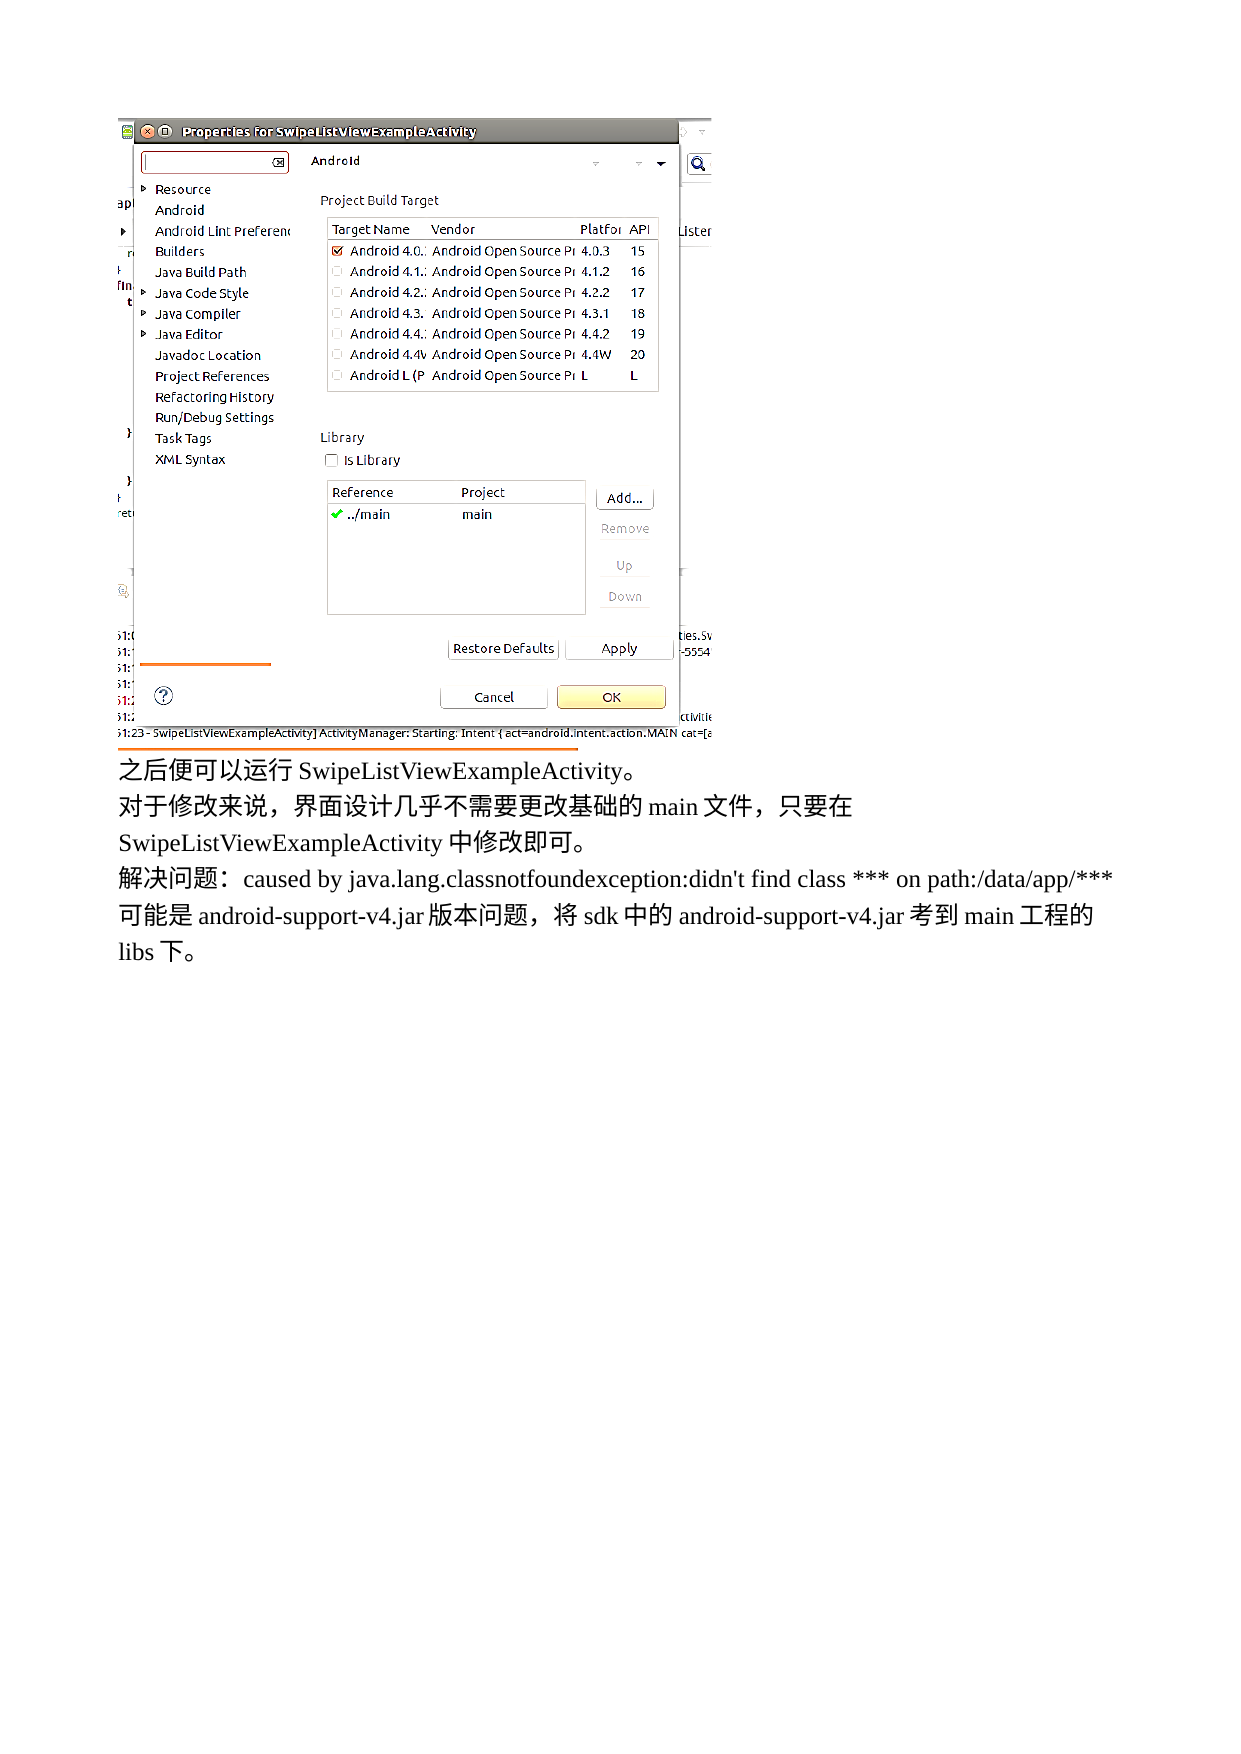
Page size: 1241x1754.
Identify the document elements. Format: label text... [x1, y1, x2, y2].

text [712, 118, 1122, 750]
text 可能是android-support-v4.jar版本问题，将sdk中的android-support-v4.jar考到main工程的libs下。 [118, 895, 1122, 968]
text 对于修改来说，界面设计几乎不需要更改基础的main文件，只要在SwipeListViewExampleActivity中修改即可。 [118, 786, 1122, 859]
text 之后便可以运行SwipeListViewExampleActivity。 [118, 750, 1122, 786]
text 解决问题：caused by java.lang.classnotfoundexception:didn't find class *** on path:/data/app/*** [118, 859, 1122, 895]
picture [118, 118, 712, 751]
